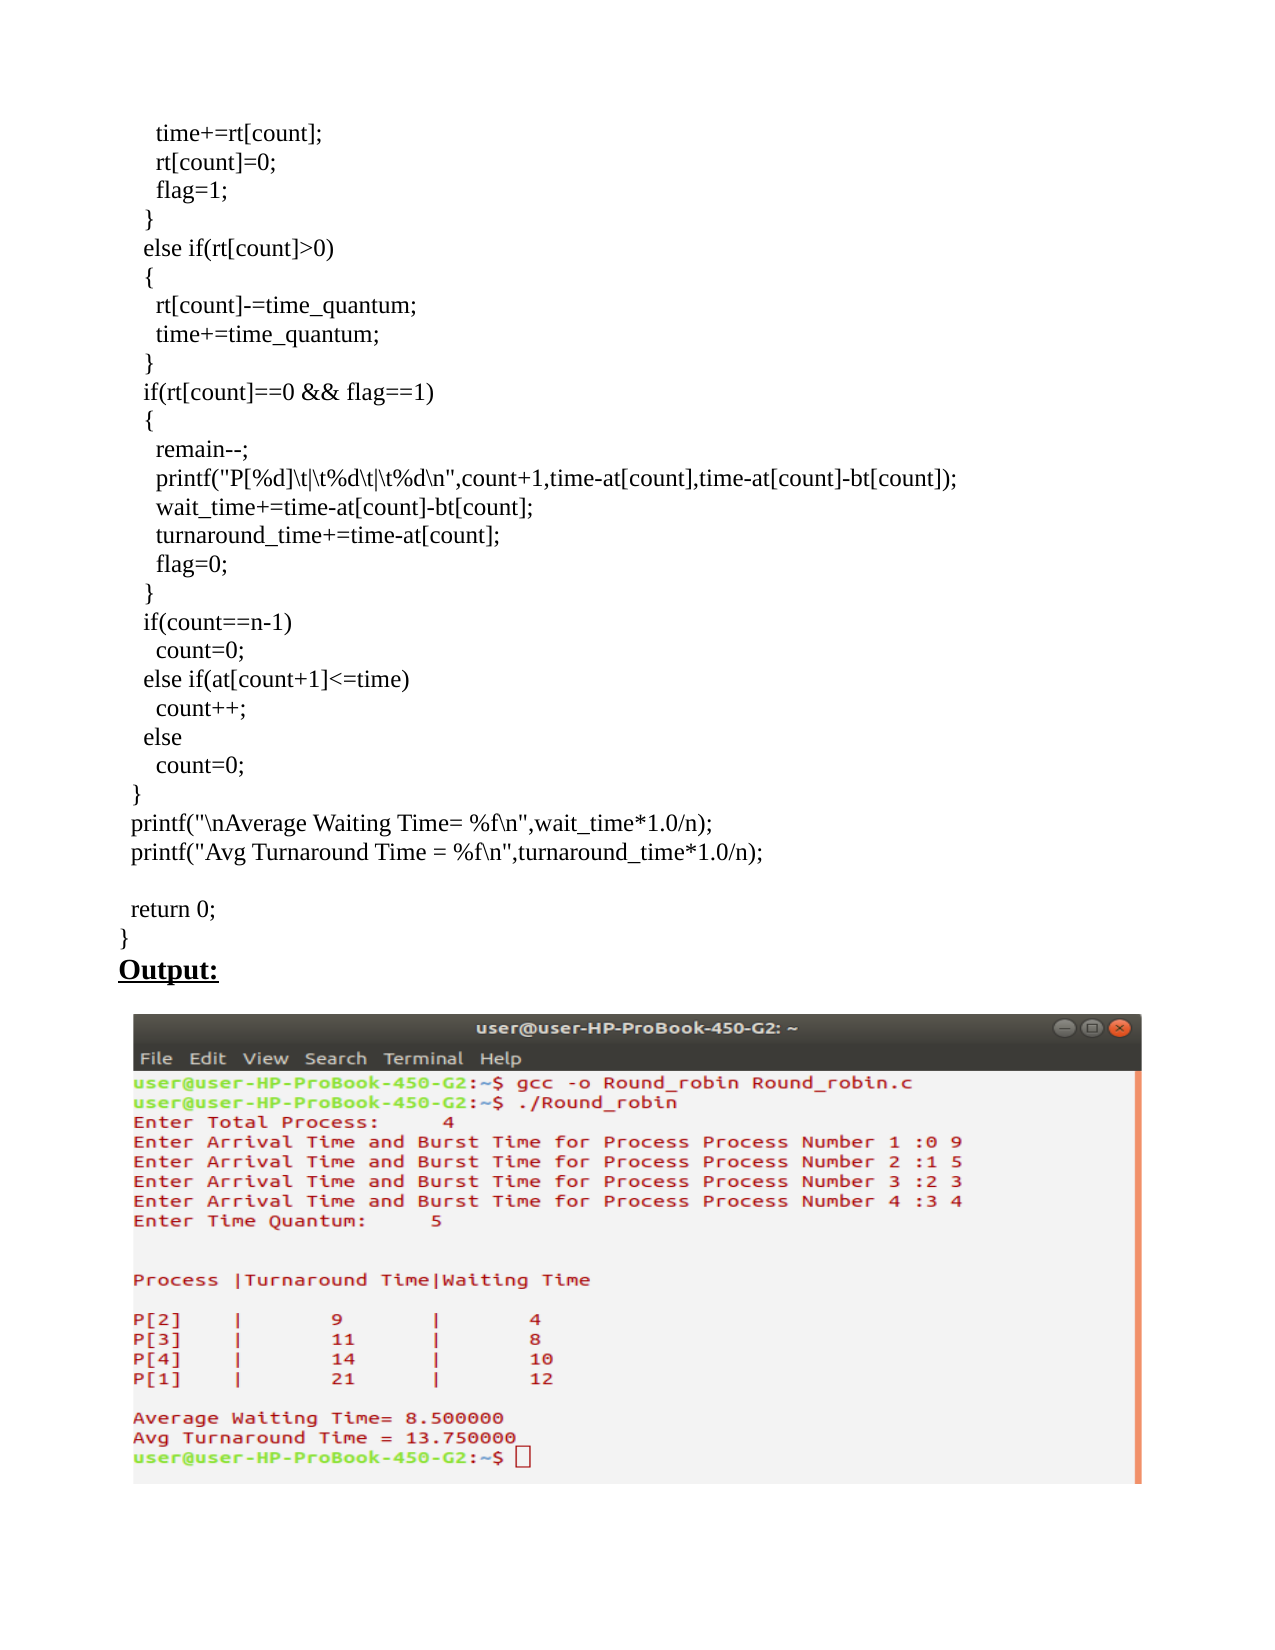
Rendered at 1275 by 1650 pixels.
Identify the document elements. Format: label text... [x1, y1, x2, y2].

text wait_time+=time-at[count]-bt[count]; [118, 492, 1157, 521]
text turnaround_time+=time-at[count]; [118, 521, 1157, 549]
text else if(at[count+1]<=time) [118, 664, 1157, 693]
text if(count==n-1) [118, 607, 1157, 636]
text } [118, 348, 1157, 377]
text time+=time_quantum; [118, 319, 1157, 348]
text count++; [118, 693, 1157, 722]
text rt[count]-=time_quantum; [118, 291, 1157, 319]
text } [118, 204, 1157, 233]
text if(rt[count]==0 && flag==1) [118, 377, 1157, 406]
text count=0; [118, 636, 1157, 664]
text rt[count]=0; [118, 147, 1157, 176]
text else [118, 722, 1157, 751]
text } [118, 578, 1157, 607]
text time+=rt[count]; [118, 118, 1157, 147]
text flag=0; [118, 549, 1157, 578]
text return 0; [118, 894, 1157, 923]
text remain--; [118, 434, 1157, 463]
text flag=1; [118, 176, 1157, 204]
text { [118, 406, 1157, 434]
text Output: [118, 952, 1157, 985]
text } [118, 923, 1157, 952]
text count=0; [118, 751, 1157, 779]
text else if(rt[count]>0) [118, 233, 1157, 262]
text printf("\nAverage Waiting Time= %f\n",wait_time*1.0/n); [118, 808, 1157, 837]
text printf("P[%d]\t|\t%d\t|\t%d\n",count+1,time-at[count],time-at[count]-bt[count]); [118, 463, 1157, 492]
text printf("Avg Turnaround Time = %f\n",turnaround_time*1.0/n); [118, 837, 1157, 866]
text } [118, 779, 1157, 808]
text { [118, 262, 1157, 291]
